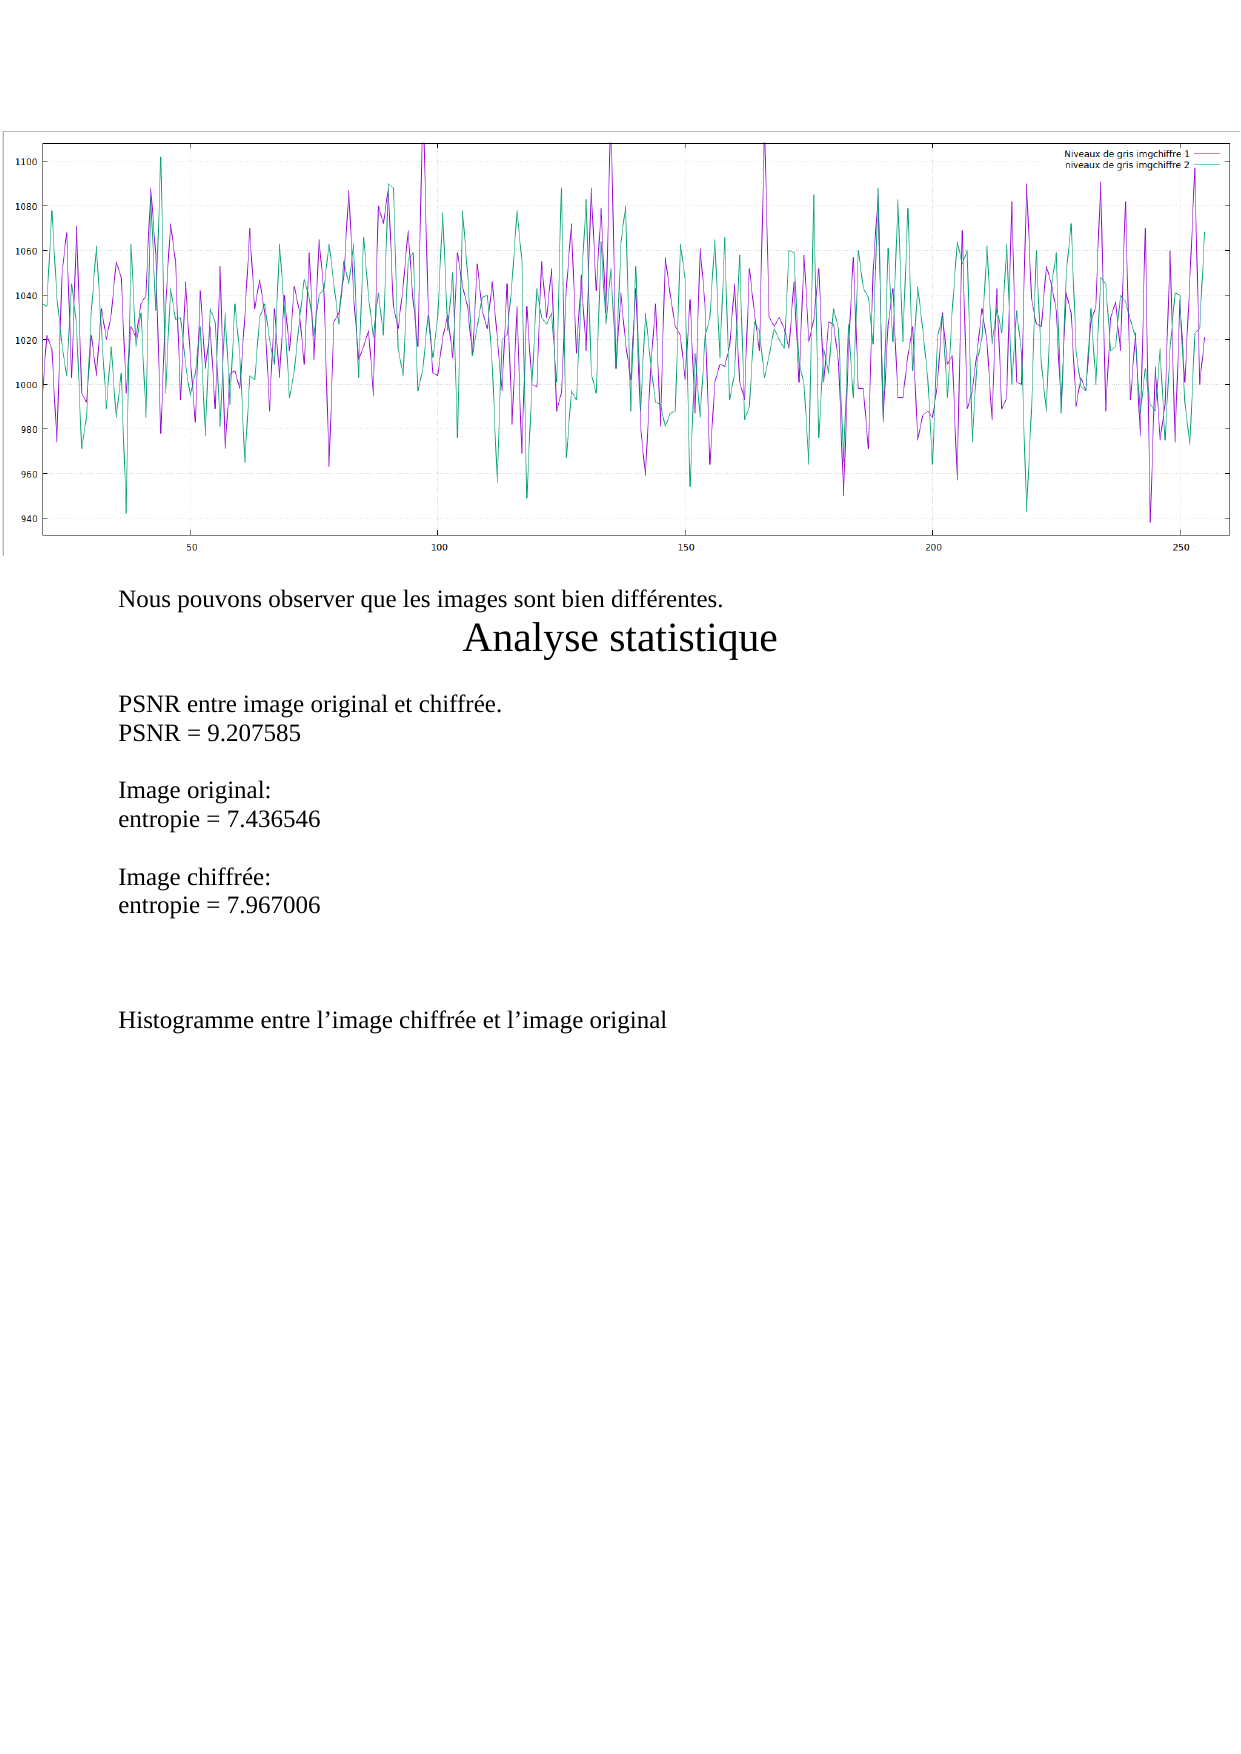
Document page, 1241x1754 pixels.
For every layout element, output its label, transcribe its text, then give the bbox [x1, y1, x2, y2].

text Analyse statistique [118, 613, 1122, 661]
text PSNR = 9.207585 [118, 718, 1122, 747]
text entropie = 7.436546 [118, 804, 1122, 833]
text Image original: [118, 776, 1122, 804]
text Image chiffrée: [118, 862, 1122, 891]
text Histogramme entre l’image chiffrée et l’image original [118, 1006, 1122, 1034]
picture [2, 131, 1241, 556]
text PSNR entre image original et chiffrée. [118, 689, 1122, 718]
text Nous pouvons observer que les images sont bien différentes. [118, 584, 1122, 613]
text entropie = 7.967006 [118, 891, 1122, 919]
